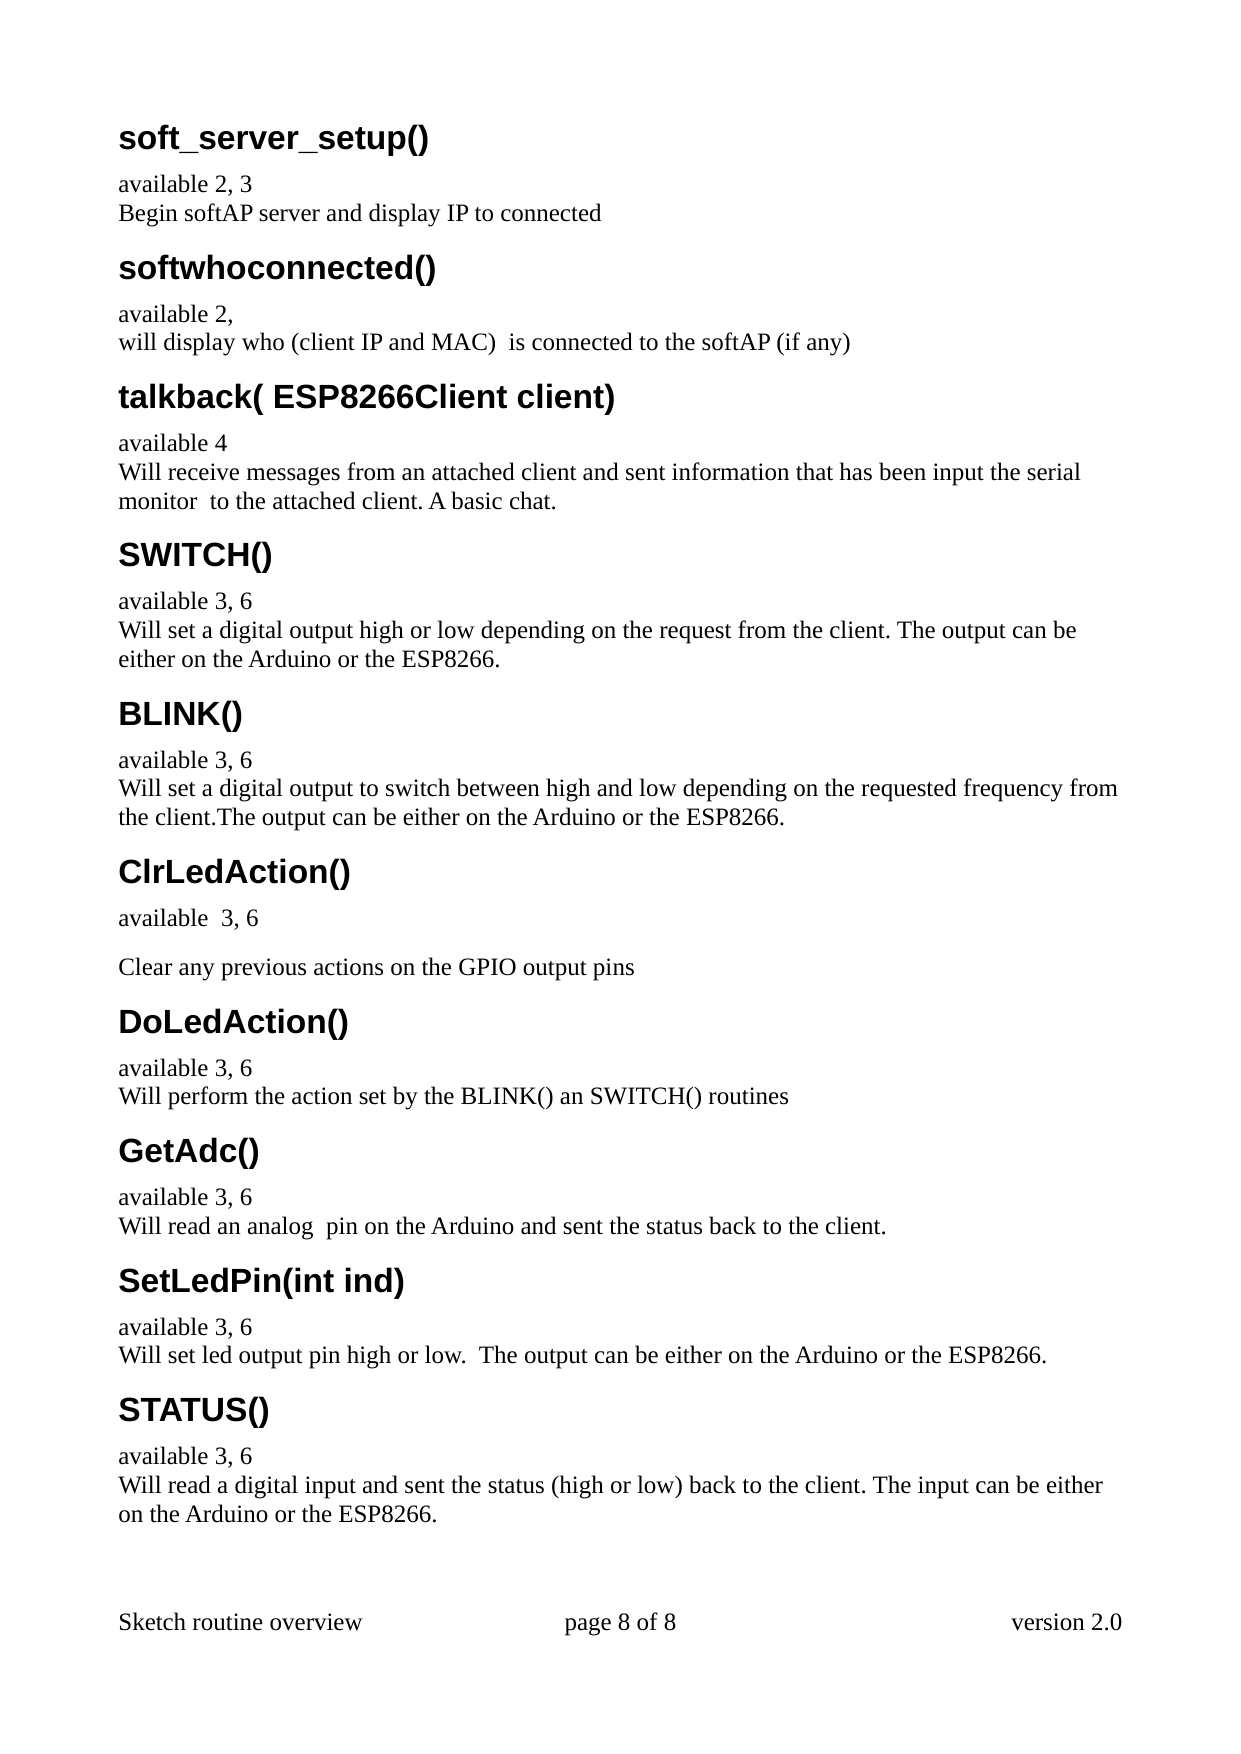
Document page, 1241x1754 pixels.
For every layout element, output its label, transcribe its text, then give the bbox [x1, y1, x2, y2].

text available 3, 6 [118, 903, 1122, 932]
subtitle talkback( ESP8266Client client) [118, 377, 1122, 416]
text Will set a digital output to switch between high and low depending on the requested frequency from the client.The output can be either on the Arduino or the ESP8266. [118, 773, 1122, 831]
text available 2, 3 [118, 169, 1122, 198]
subtitle BLINK() [118, 693, 1122, 732]
text Will perform the action set by the BLINK() an SWITCH() routines [118, 1081, 1122, 1110]
text available 3, 6 [118, 586, 1122, 615]
text Will set led output pin high or low. The output can be either on the Arduino or the ESP8266. [118, 1340, 1122, 1369]
text Will read an analog pin on the Arduino and sent the status back to the client. [118, 1211, 1122, 1240]
text Clear any previous actions on the GPIO output pins [118, 952, 1122, 981]
text Begin softAP server and display IP to connected [118, 198, 1122, 227]
text Will set a digital output high or low depending on the request from the client. The output can be either on the Arduino or the ESP8266. [118, 615, 1122, 673]
text available 2, [118, 299, 1122, 327]
subtitle DoLedAction() [118, 1002, 1122, 1040]
subtitle SWITCH() [118, 535, 1122, 574]
text Will read a digital input and sent the status (high or low) back to the client. The input can be either on the Arduino or the ESP8266. [118, 1470, 1122, 1527]
subtitle STATUS() [118, 1390, 1122, 1429]
text will display who (client IP and MAC) is connected to the softAP (if any) [118, 327, 1122, 356]
text available 3, 6 [118, 1312, 1122, 1340]
text Will receive messages from an attached client and sent information that has been input the serial monitor to the attached client. A basic chat. [118, 457, 1122, 514]
subtitle ClrLedAction() [118, 852, 1122, 890]
text available 3, 6 [118, 1053, 1122, 1081]
subtitle softwhoconnected() [118, 248, 1122, 286]
text available 3, 6 [118, 745, 1122, 773]
subtitle soft_server_setup() [118, 118, 1122, 157]
subtitle SetLedPin(int ind) [118, 1261, 1122, 1299]
subtitle GetAdc() [118, 1131, 1122, 1170]
text available 3, 6 [118, 1441, 1122, 1470]
text available 3, 6 [118, 1182, 1122, 1211]
text available 4 [118, 428, 1122, 457]
